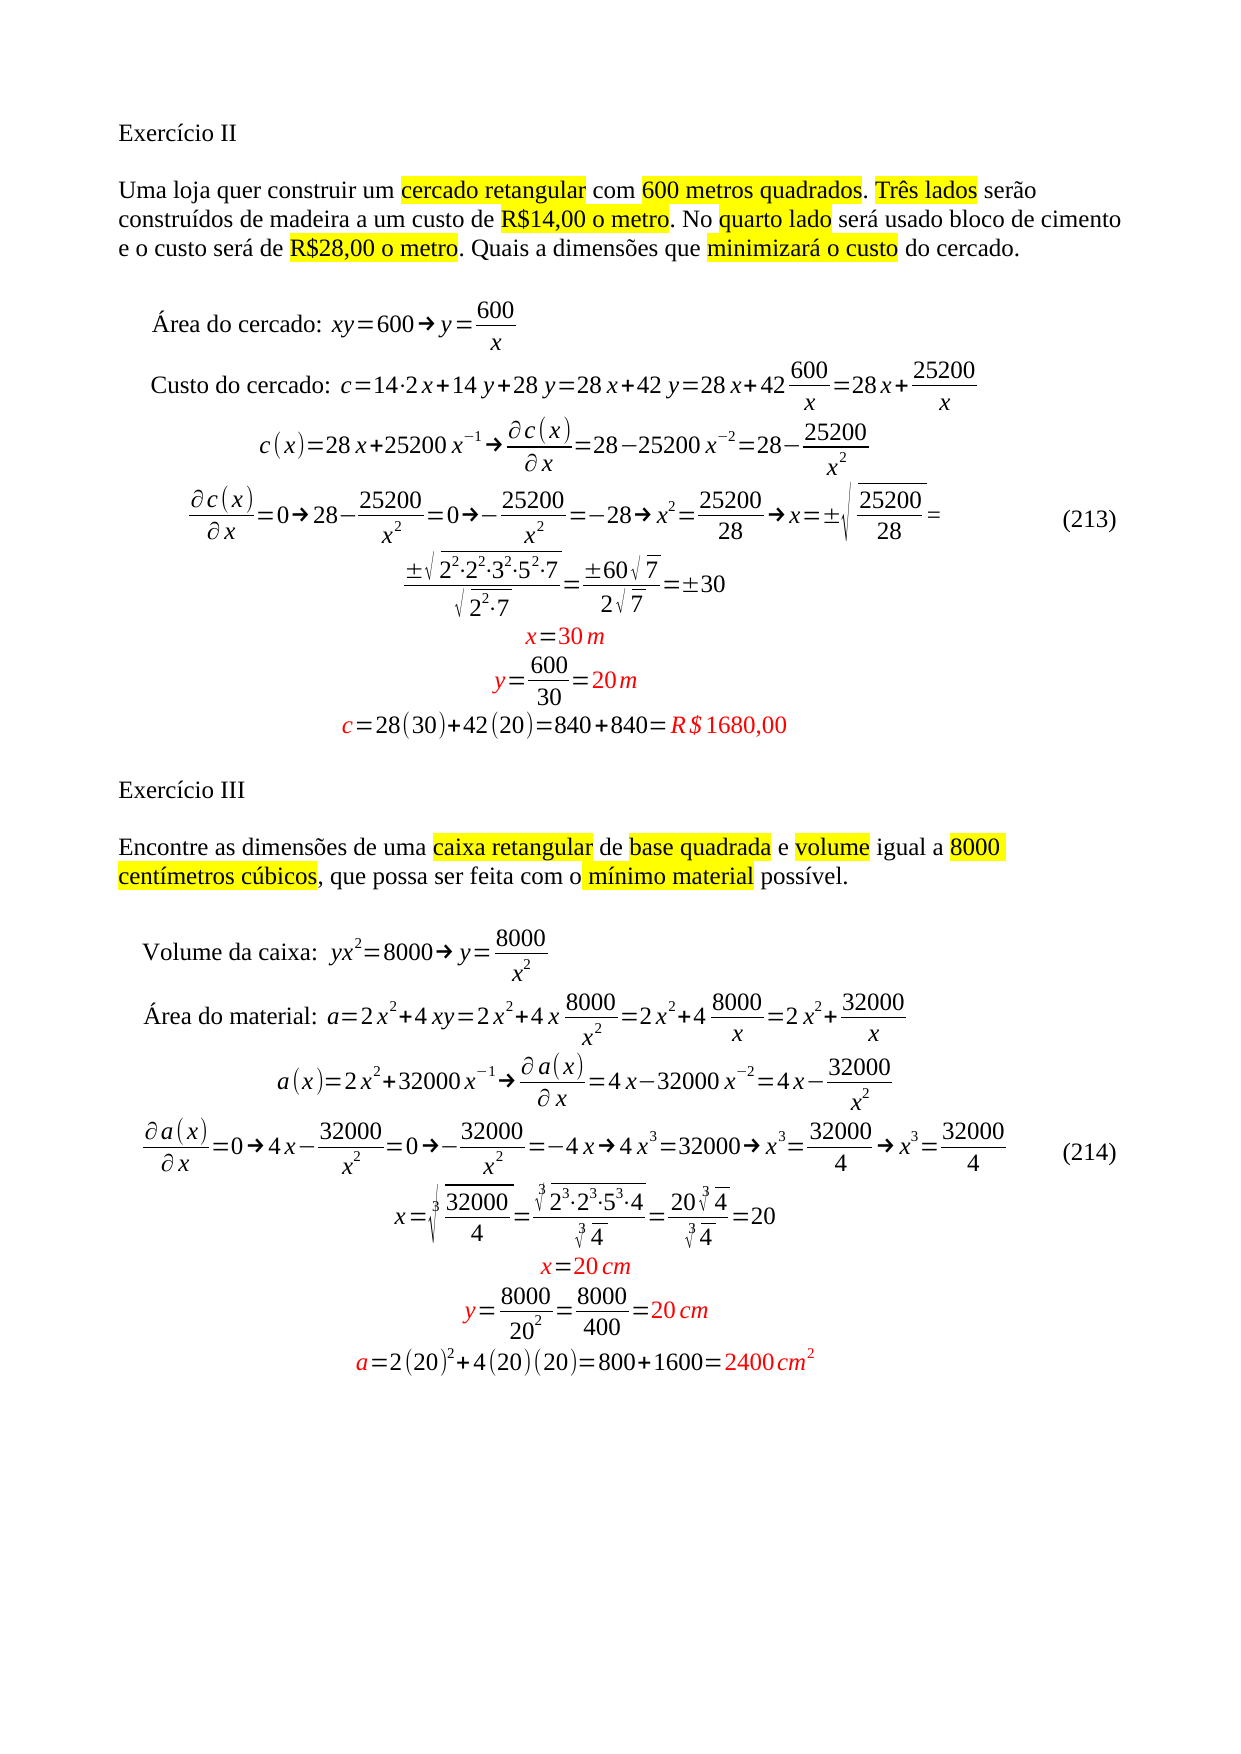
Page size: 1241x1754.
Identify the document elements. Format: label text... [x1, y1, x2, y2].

text Exercício III [118, 775, 1122, 804]
table_header (214) [1010, 919, 1122, 1383]
table_header [118, 919, 1010, 1383]
text Encontre as dimensões de uma caixa retangular de base quadrada e volume igual a 8000 centímetros cúbicos, que possa ser feita com o mínimo material possível. [118, 832, 1122, 890]
text Uma loja quer construir um cercado retangular com 600 metros quadrados. Três lados serão construídos de madeira a um custo de R$14,00 o metro. No quarto lado será usado bloco de cimento e o custo será de R$28,00 o metro. Quais a dimensões que minimizará o custo do cercado. [118, 176, 1122, 262]
text Exercício II [118, 118, 1122, 147]
table_header (213) [1010, 291, 1122, 746]
table_header [118, 291, 1010, 746]
